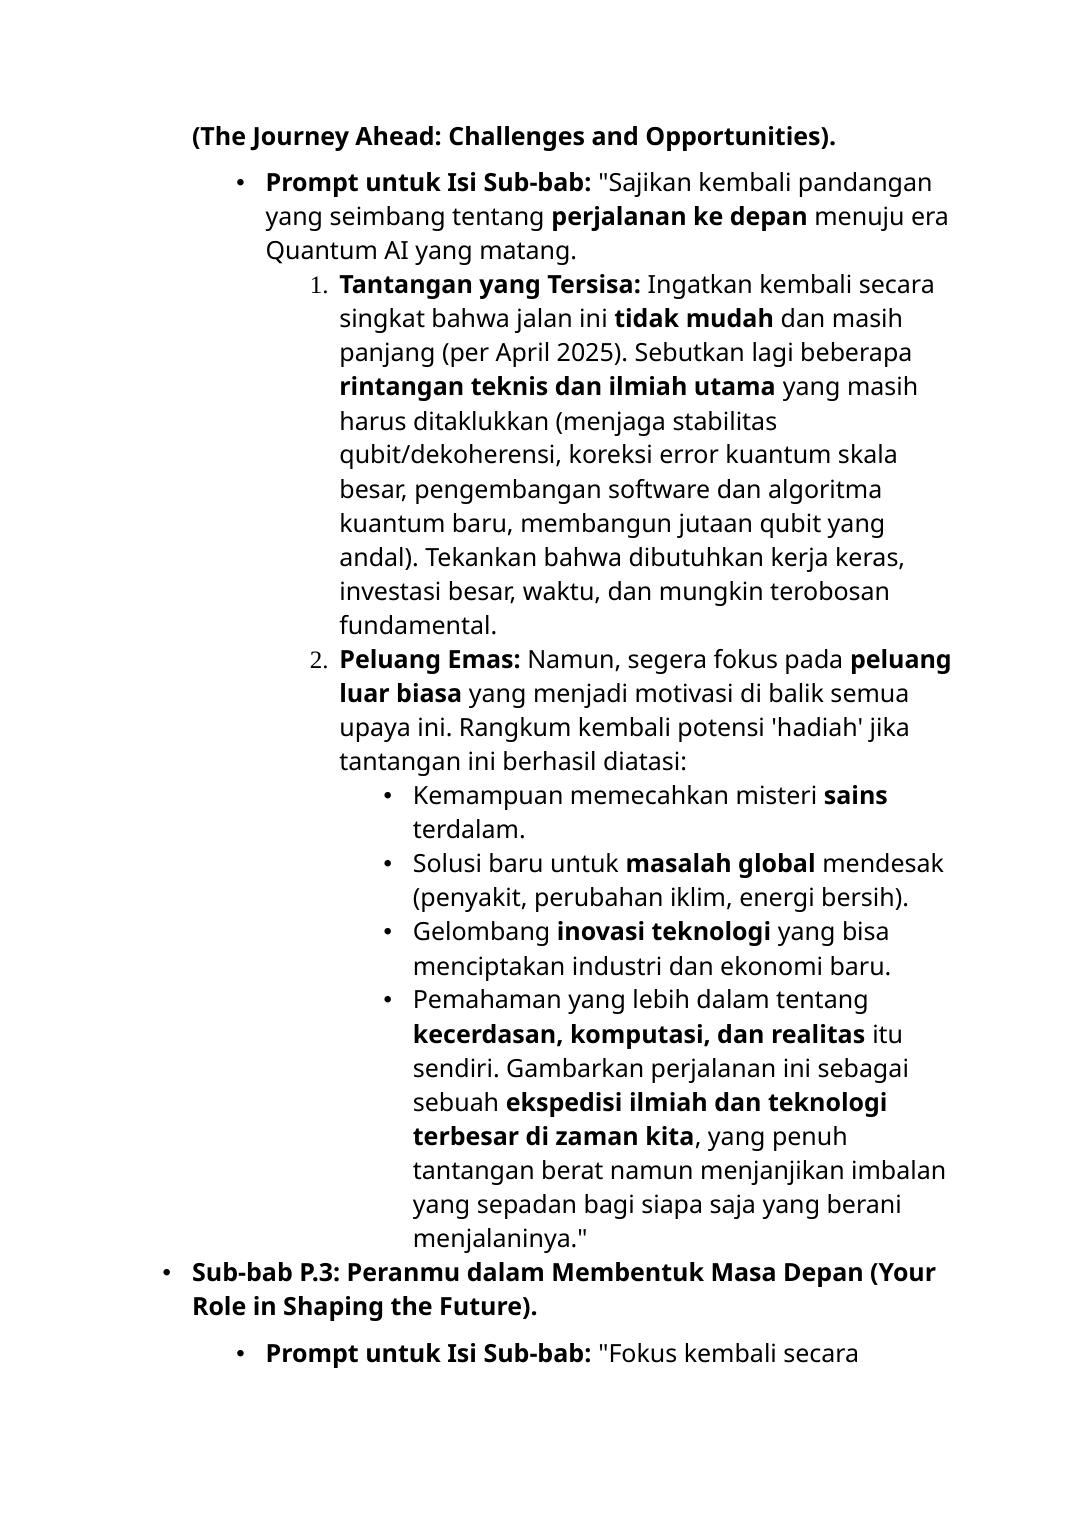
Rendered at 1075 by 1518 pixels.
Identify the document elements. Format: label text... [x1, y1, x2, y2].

list (The Journey Ahead: Challenges and Opportunities). [162, 118, 957, 152]
list Peluang Emas: Namun, segera fokus pada peluang luar biasa yang menjadi motivasi di balik semua upaya ini. Rangkum kembali potensi 'hadiah' jika tantangan ini berhasil diatasi: [309, 642, 957, 778]
list Pemahaman yang lebih dalam tentang kecerdasan, komputasi, dan realitas itu sendiri. Gambarkan perjalanan ini sebagai sebuah ekspedisi ilmiah dan teknologi terbesar di zaman kita, yang penuh tantangan berat namun menjanjikan imbalan yang sepadan bagi siapa saja yang berani menjalaninya." [383, 982, 957, 1255]
list Tantangan yang Tersisa: Ingatkan kembali secara singkat bahwa jalan ini tidak mudah dan masih panjang (per April 2025). Sebutkan lagi beberapa rintangan teknis dan ilmiah utama yang masih harus ditaklukkan (menjaga stabilitas qubit/dekoherensi, koreksi error kuantum skala besar, pengembangan software dan algoritma kuantum baru, membangun jutaan qubit yang andal). Tekankan bahwa dibutuhkan kerja keras, investasi besar, waktu, dan mungkin terobosan fundamental. [309, 267, 957, 642]
list Sub-bab P.3: Peranmu dalam Membentuk Masa Depan (Your Role in Shaping the Future). [162, 1255, 957, 1323]
list Prompt untuk Isi Sub-bab: "Fokus kembali secara [236, 1335, 957, 1369]
list Gelombang inovasi teknologi yang bisa menciptakan industri dan ekonomi baru. [383, 914, 957, 982]
list Kemampuan memecahkan misteri sains terdalam. [383, 778, 957, 846]
list Prompt untuk Isi Sub-bab: "Sajikan kembali pandangan yang seimbang tentang perjalanan ke depan menuju era Quantum AI yang matang. [236, 165, 957, 267]
list Solusi baru untuk masalah global mendesak (penyakit, perubahan iklim, energi bersih). [383, 846, 957, 914]
